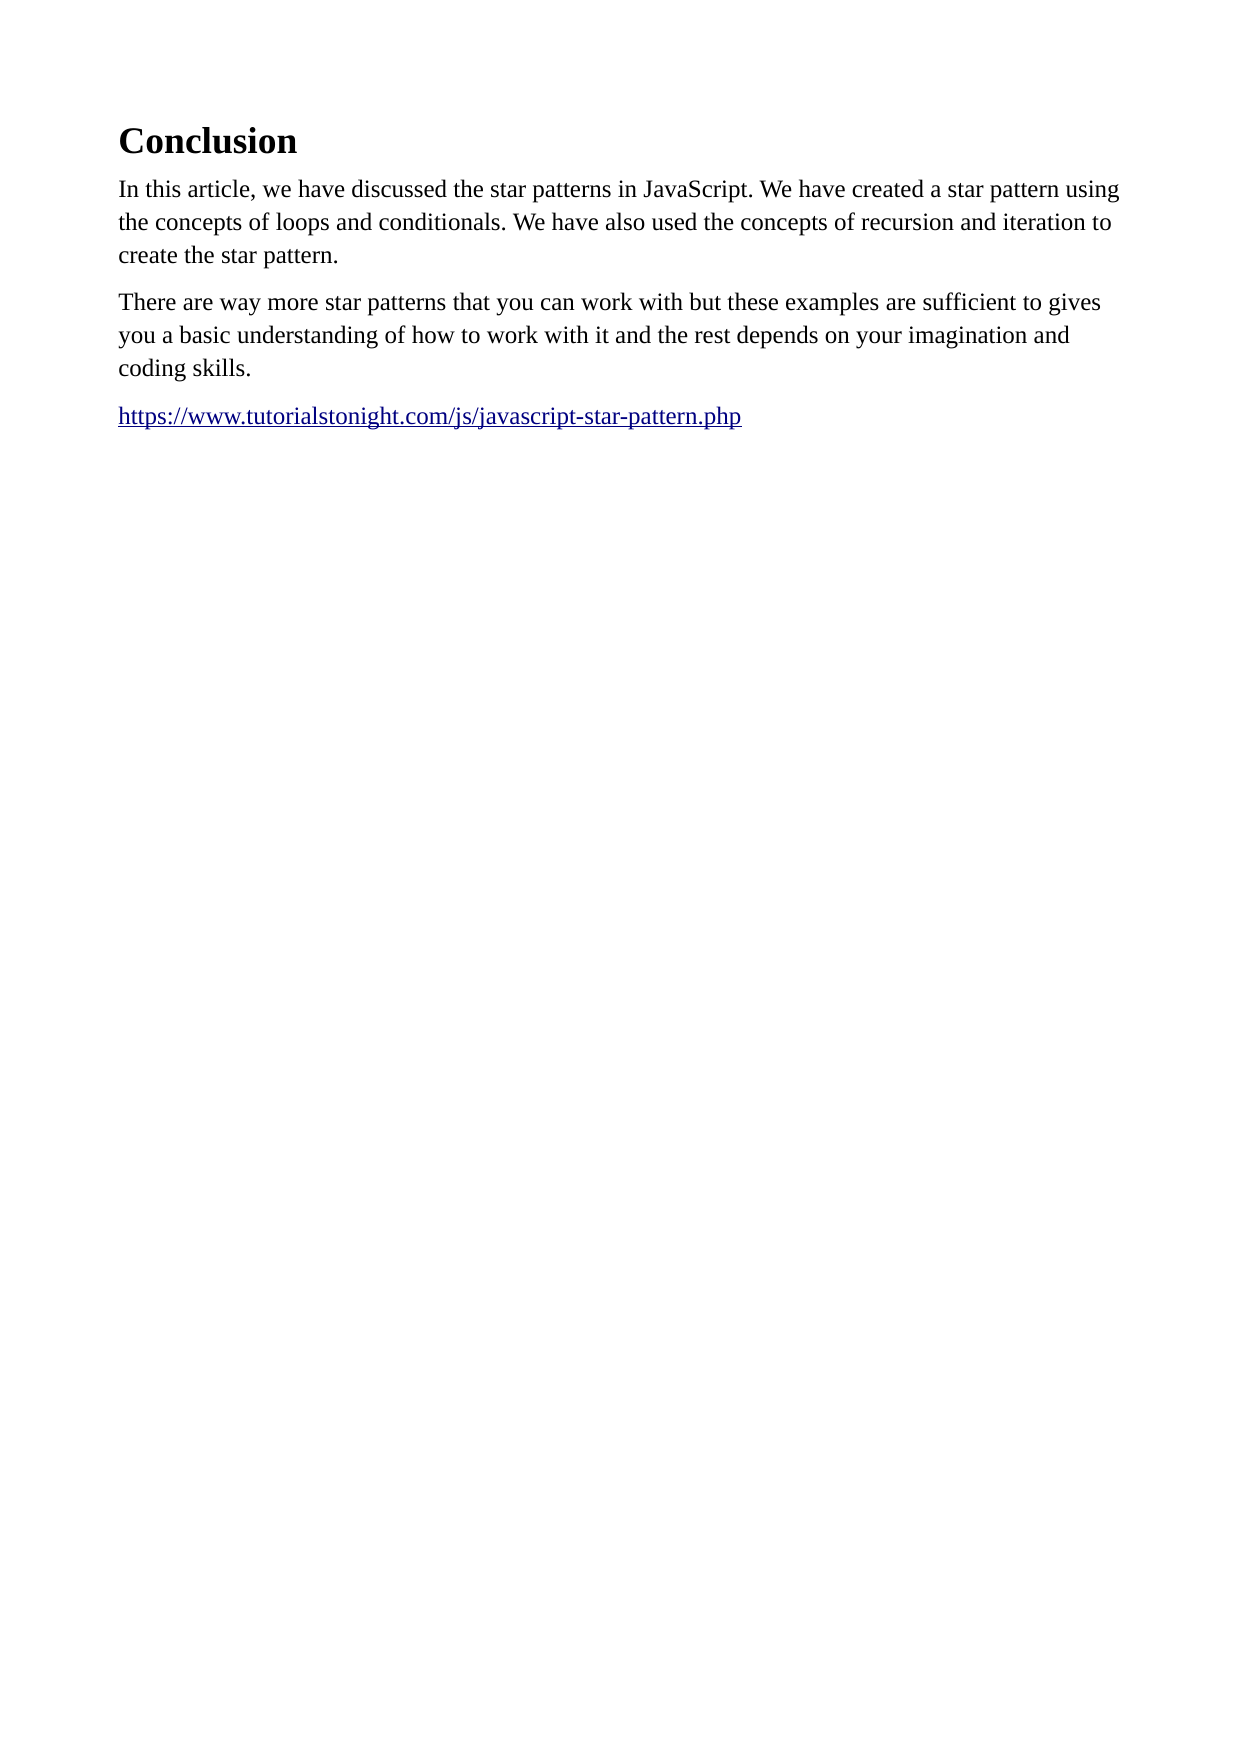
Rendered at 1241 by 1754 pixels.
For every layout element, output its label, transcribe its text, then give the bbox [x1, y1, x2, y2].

text There are way more star patterns that you can work with but these examples are sufficient to gives you a basic understanding of how to work with it and the rest depends on your imagination and coding skills. [118, 287, 1122, 382]
text In this article, we have discussed the star patterns in JavaScript. We have created a star pattern using the concepts of loops and conditionals. We have also used the concepts of recursion and iteration to create the star pattern. [118, 174, 1122, 268]
text https://www.tutorialstonight.com/js/javascript-star-pattern.php [118, 401, 1122, 430]
subtitle Conclusion [118, 118, 1122, 161]
